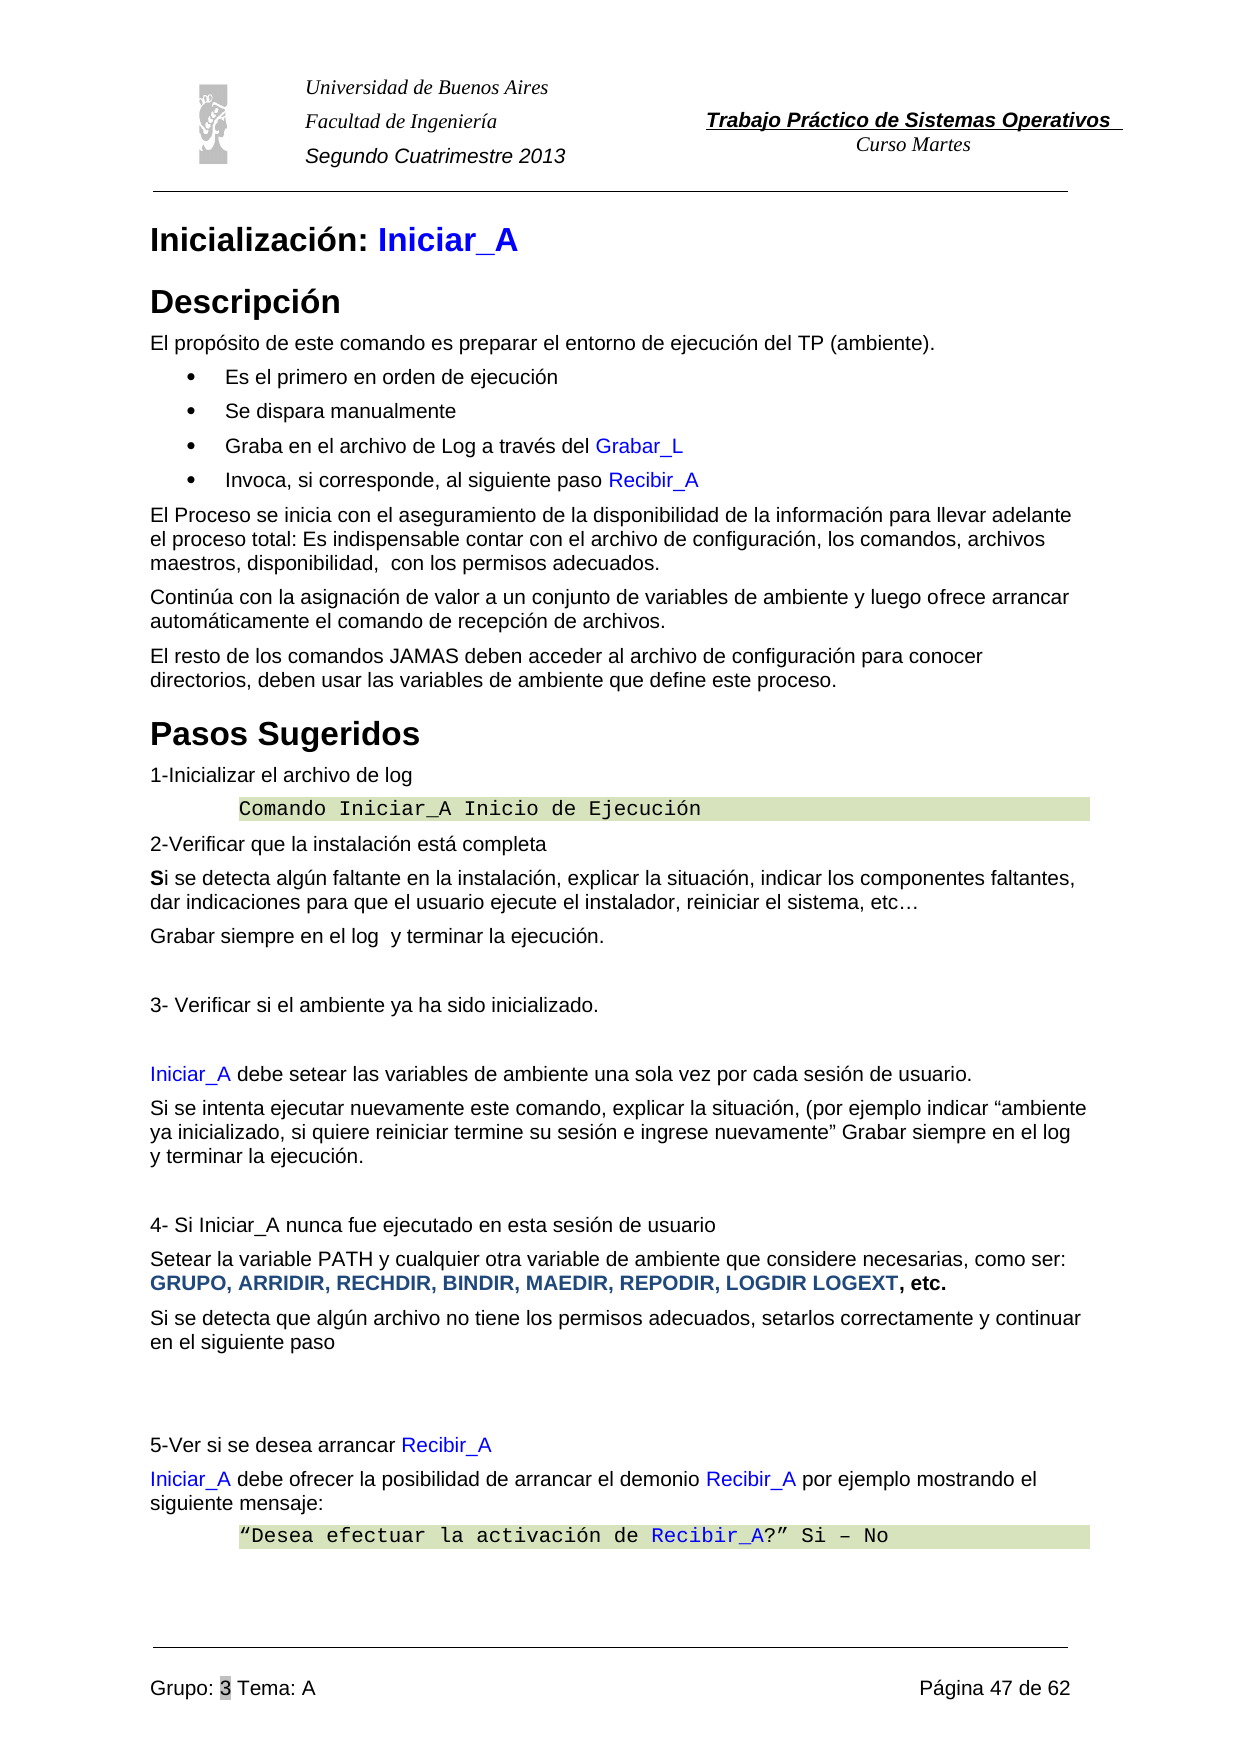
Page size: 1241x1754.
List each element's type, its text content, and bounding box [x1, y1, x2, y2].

text Grabar siempre en el log y terminar la ejecución. [150, 924, 1090, 948]
text Si se detecta algún faltante en la instalación, explicar la situación, indicar los componentes faltantes, dar indicaciones para que el usuario ejecute el instalador, reiniciar el sistema, etc… [150, 866, 1090, 914]
list Graba en el archivo de Log a través del Grabar_L [187, 434, 1090, 458]
text Continúa con la asignación de valor a un conjunto de variables de ambiente y luego ofrece arrancar automáticamente el comando de recepción de archivos. [150, 585, 1090, 633]
text El Proceso se inicia con el aseguramiento de la disponibilidad de la información para llevar adelante el proceso total: Es indispensable contar con el archivo de configuración, los comandos, archivos maestros, disponibilidad, con los permisos adecuados. [150, 503, 1090, 575]
list Invoca, si corresponde, al siguiente paso Recibir_A [187, 468, 1090, 492]
list Se dispara manualmente [187, 399, 1090, 423]
text Comando Iniciar_A Inicio de Ejecución [239, 797, 1090, 821]
text Pasos Sugeridos [150, 714, 1090, 753]
text 4- Si Iniciar_A nunca fue ejecutado en esta sesión de usuario [150, 1213, 1090, 1237]
text El resto de los comandos JAMAS deben acceder al archivo de configuración para conocer directorios, deben usar las variables de ambiente que define este proceso. [150, 643, 1090, 691]
list Es el primero en orden de ejecución [187, 365, 1090, 389]
text Si se detecta que algún archivo no tiene los permisos adecuados, setarlos correctamente y continuar en el siguiente paso [150, 1306, 1090, 1353]
text Iniciar_A debe setear las variables de ambiente una sola vez por cada sesión de usuario. [150, 1062, 1090, 1086]
text Setear la variable PATH y cualquier otra variable de ambiente que considere necesarias, como ser: GRUPO, ARRIDIR, RECHDIR, BINDIR, MAEDIR, REPODIR, LOGDIR LOGEXT, etc. [150, 1247, 1090, 1295]
text 2-Verificar que la instalación está completa [150, 832, 1090, 856]
text “Desea efectuar la activación de Recibir_A?” Si – No [239, 1525, 1090, 1549]
text 5-Ver si se desea arrancar Recibir_A [150, 1433, 1090, 1457]
text 1-Inicializar el archivo de log [150, 763, 1090, 787]
text Inicialización: Iniciar_A [150, 220, 1090, 259]
text Iniciar_A debe ofrecer la posibilidad de arrancar el demonio Recibir_A por ejemplo mostrando el siguiente mensaje: [150, 1467, 1090, 1515]
picture [198, 82, 231, 166]
text El propósito de este comando es preparar el entorno de ejecución del TP (ambiente). [150, 331, 1090, 354]
text 3- Verificar si el ambiente ya ha sido inicializado. [150, 993, 1090, 1017]
text Descripción [150, 282, 1090, 320]
text Si se intenta ejecutar nuevamente este comando, explicar la situación, (por ejemplo indicar “ambiente ya inicializado, si quiere reiniciar termine su sesión e ingrese nuevamente” Grabar siempre en el log y terminar la ejecución. [150, 1096, 1090, 1168]
